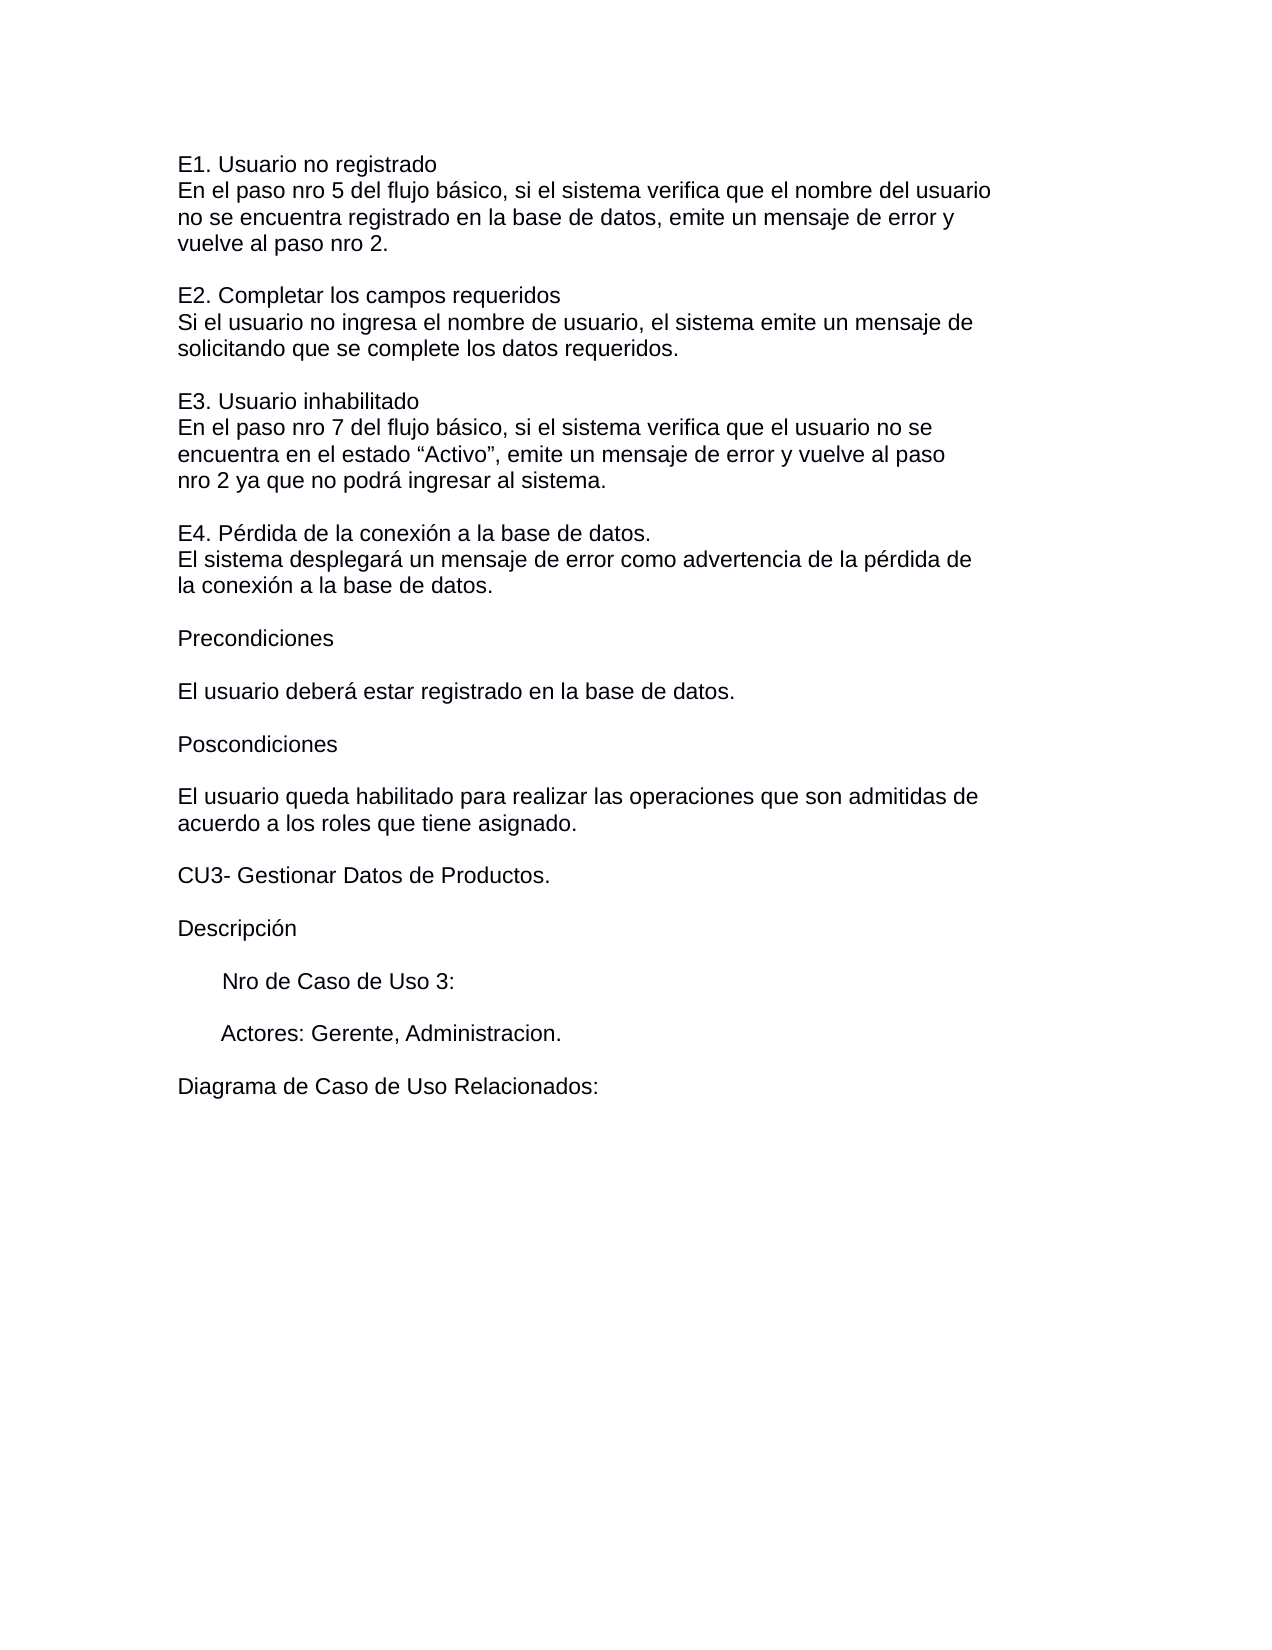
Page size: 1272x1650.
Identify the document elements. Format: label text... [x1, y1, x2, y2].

text El usuario queda habilitado para realizar las operaciones que son admitidas de [177, 783, 1095, 809]
text vuelve al paso nro 2. [177, 230, 1095, 256]
text Poscondiciones [177, 731, 1095, 757]
text Si el usuario no ingresa el nombre de usuario, el sistema emite un mensaje de [177, 309, 1095, 335]
text Nro de Caso de Uso 3: [177, 968, 1095, 994]
text E1. Usuario no registrado [177, 151, 1095, 177]
text El sistema desplegará un mensaje de error como advertencia de la pérdida de [177, 546, 1095, 572]
text E3. Usuario inhabilitado [177, 388, 1095, 414]
text CU3- Gestionar Datos de Productos. [177, 862, 1095, 889]
text El usuario deberá estar registrado en la base de datos. [177, 678, 1095, 704]
text E2. Completar los campos requeridos [177, 282, 1095, 309]
text Actores: Gerente, Administracion. [177, 1020, 1095, 1047]
text no se encuentra registrado en la base de datos, emite un mensaje de error y [177, 203, 1095, 230]
text Descripción [177, 915, 1095, 941]
text nro 2 ya que no podrá ingresar al sistema. [177, 467, 1095, 493]
text acuerdo a los roles que tiene asignado. [177, 809, 1095, 836]
text En el paso nro 7 del flujo básico, si el sistema verifica que el usuario no se [177, 414, 1095, 441]
text encuentra en el estado “Activo”, emite un mensaje de error y vuelve al paso [177, 441, 1095, 467]
text solicitando que se complete los datos requeridos. [177, 335, 1095, 362]
text E4. Pérdida de la conexión a la base de datos. [177, 520, 1095, 546]
text En el paso nro 5 del flujo básico, si el sistema verifica que el nombre del usuario [177, 177, 1095, 203]
text Diagrama de Caso de Uso Relacionados: [177, 1073, 1095, 1099]
text la conexión a la base de datos. [177, 572, 1095, 599]
text Precondiciones [177, 625, 1095, 651]
